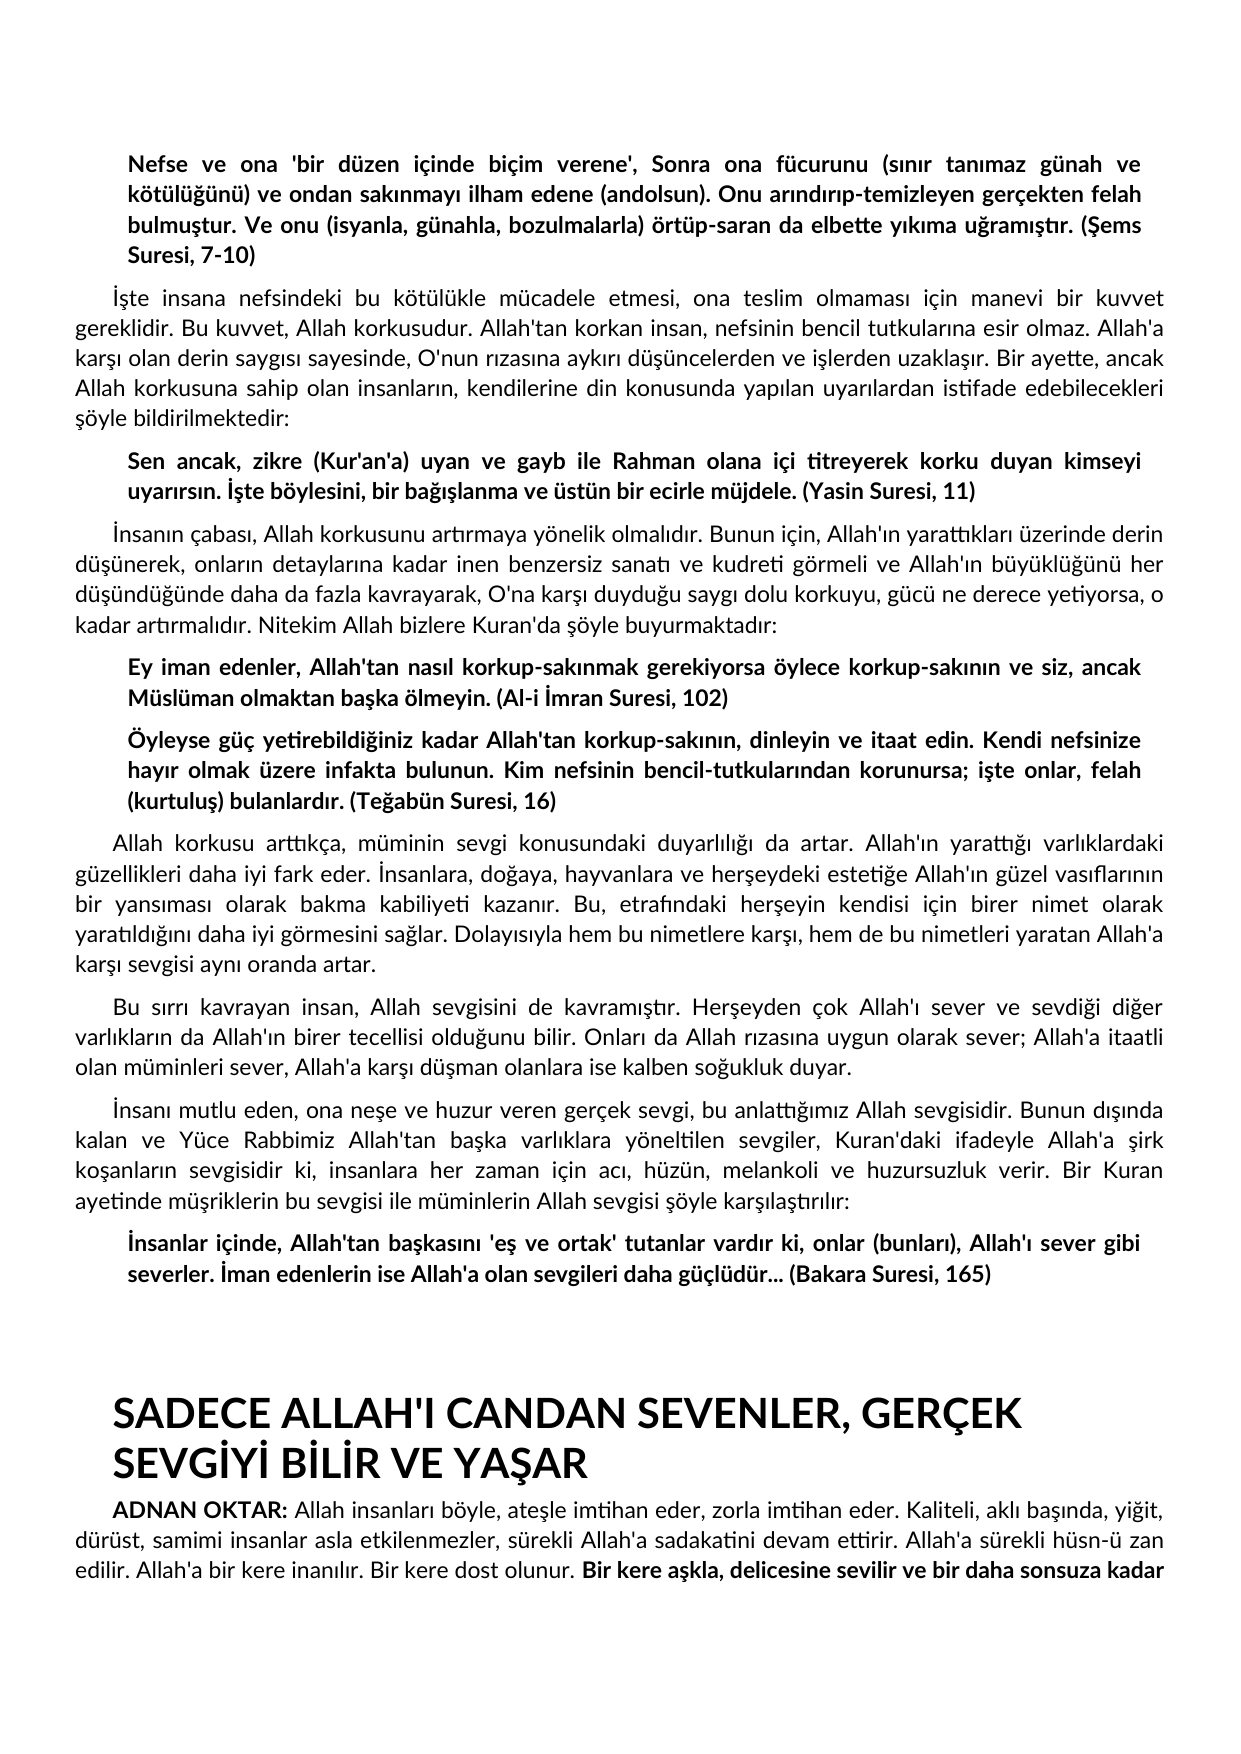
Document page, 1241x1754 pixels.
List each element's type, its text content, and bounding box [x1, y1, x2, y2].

text Nefse ve ona 'bir düzen içinde biçim verene', Sonra ona fücurunu (sınır tanımaz günah ve kötülüğünü) ve ondan sakınmayı ilham edene (andolsun). Onu arındırıp-temizleyen gerçekten felah bulmuştur. Ve onu (isyanla, günahla, bozulmalarla) örtüp-saran da elbette yıkıma uğramıştır. (Şems Suresi, 7-10) [127, 150, 1143, 268]
text Sen ancak, zikre (Kur'an'a) uyan ve gayb ile Rahman olana içi titreyerek korku duyan kimseyi uyarırsın. İşte böylesini, bir bağışlanma ve üstün bir ecirle müjdele. (Yasin Suresi, 11) [127, 447, 1143, 504]
text Ey iman edenler, Allah'tan nasıl korkup-sakınmak gerekiyorsa öylece korkup-sakının ve siz, ancak Müslüman olmaktan başka ölmeyin. (Al-i İmran Suresi, 102) [127, 653, 1143, 711]
text ADNAN OKTAR: Allah insanları böyle, ateşle imtihan eder, zorla imtihan eder. Kaliteli, aklı başında, yiğit, dürüst, samimi insanlar asla etkilenmezler, sürekli Allah'a sadakatini devam ettirir. Allah'a sürekli hüsn-ü zan edilir. Allah'a bir kere inanılır. Bir kere dost olunur. Bir kere aşkla, delicesine sevilir ve bir daha sonsuza kadar [75, 1496, 1165, 1584]
text İşte insana nefsindeki bu kötülükle mücadele etmesi, ona teslim olmaması için manevi bir kuvvet gereklidir. Bu kuvvet, Allah korkusudur. Allah'tan korkan insan, nefsinin bencil tutkularına esir olmaz. Allah'a karşı olan derin saygısı sayesinde, O'nun rızasına aykırı düşüncelerden ve işlerden uzaklaşır. Bir ayette, ancak Allah korkusuna sahip olan insanların, kendilerine din konusunda yapılan uyarılardan istifade edebilecekleri şöyle bildirilmektedir: [75, 283, 1165, 432]
text İnsanlar içinde, Allah'tan başkasını 'eş ve ortak' tutanlar vardır ki, onlar (bunları), Allah'ı sever gibi severler. İman edenlerin ise Allah'a olan sevgileri daha güçlüdür... (Bakara Suresi, 165) [127, 1229, 1143, 1287]
text Öyleyse güç yetirebildiğiniz kadar Allah'tan korkup-sakının, dinleyin ve itaat edin. Kendi nefsinize hayır olmak üzere infakta bulunun. Kim nefsinin bencil-tutkularından korunursa; işte onlar, felah (kurtuluş) bulanlardır. (Teğabün Suresi, 16) [127, 726, 1143, 814]
text İnsanı mutlu eden, ona neşe ve huzur veren gerçek sevgi, bu anlattığımız Allah sevgisidir. Bunun dışında kalan ve Yüce Rabbimiz Allah'tan başka varlıklara yöneltilen sevgiler, Kuran'daki ifadeyle Allah'a şirk koşanların sevgisidir ki, insanlara her zaman için acı, hüzün, melankoli ve huzursuzluk verir. Bir Kuran ayetinde müşriklerin bu sevgisi ile müminlerin Allah sevgisi şöyle karşılaştırılır: [75, 1096, 1165, 1214]
text İnsanın çabası, Allah korkusunu artırmaya yönelik olmalıdır. Bunun için, Allah'ın yarattıkları üzerinde derin düşünerek, onların detaylarına kadar inen benzersiz sanatı ve kudreti görmeli ve Allah'ın büyüklüğünü her düşündüğünde daha da fazla kavrayarak, O'na karşı duyduğu saygı dolu korkuyu, gücü ne derece yetiyorsa, o kadar artırmalıdır. Nitekim Allah bizlere Kuran'da şöyle buyurmaktadır: [75, 520, 1165, 638]
text Allah korkusu arttıkça, müminin sevgi konusundaki duyarlılığı da artar. Allah'ın yarattığı varlıklardaki güzellikleri daha iyi fark eder. İnsanlara, doğaya, hayvanlara ve herşeydeki estetiğe Allah'ın güzel vasıflarının bir yansıması olarak bakma kabiliyeti kazanır. Bu, etrafındaki herşeyin kendisi için birer nimet olarak yaratıldığını daha iyi görmesini sağlar. Dolayısıyla hem bu nimetlere karşı, hem de bu nimetleri yaratan Allah'a karşı sevgisi aynı oranda artar. [75, 829, 1165, 977]
text Bu sırrı kavrayan insan, Allah sevgisini de kavramıştır. Herşeyden çok Allah'ı sever ve sevdiği diğer varlıkların da Allah'ın birer tecellisi olduğunu bilir. Onları da Allah rızasına uygun olarak sever; Allah'a itaatli olan müminleri sever, Allah'a karşı düşman olanlara ise kalben soğukluk duyar. [75, 993, 1165, 1081]
subtitle SADECE ALLAH'I CANDAN SEVENLER, GERÇEK SEVGİYİ BİLİR VE YAŞAR [112, 1387, 1165, 1487]
